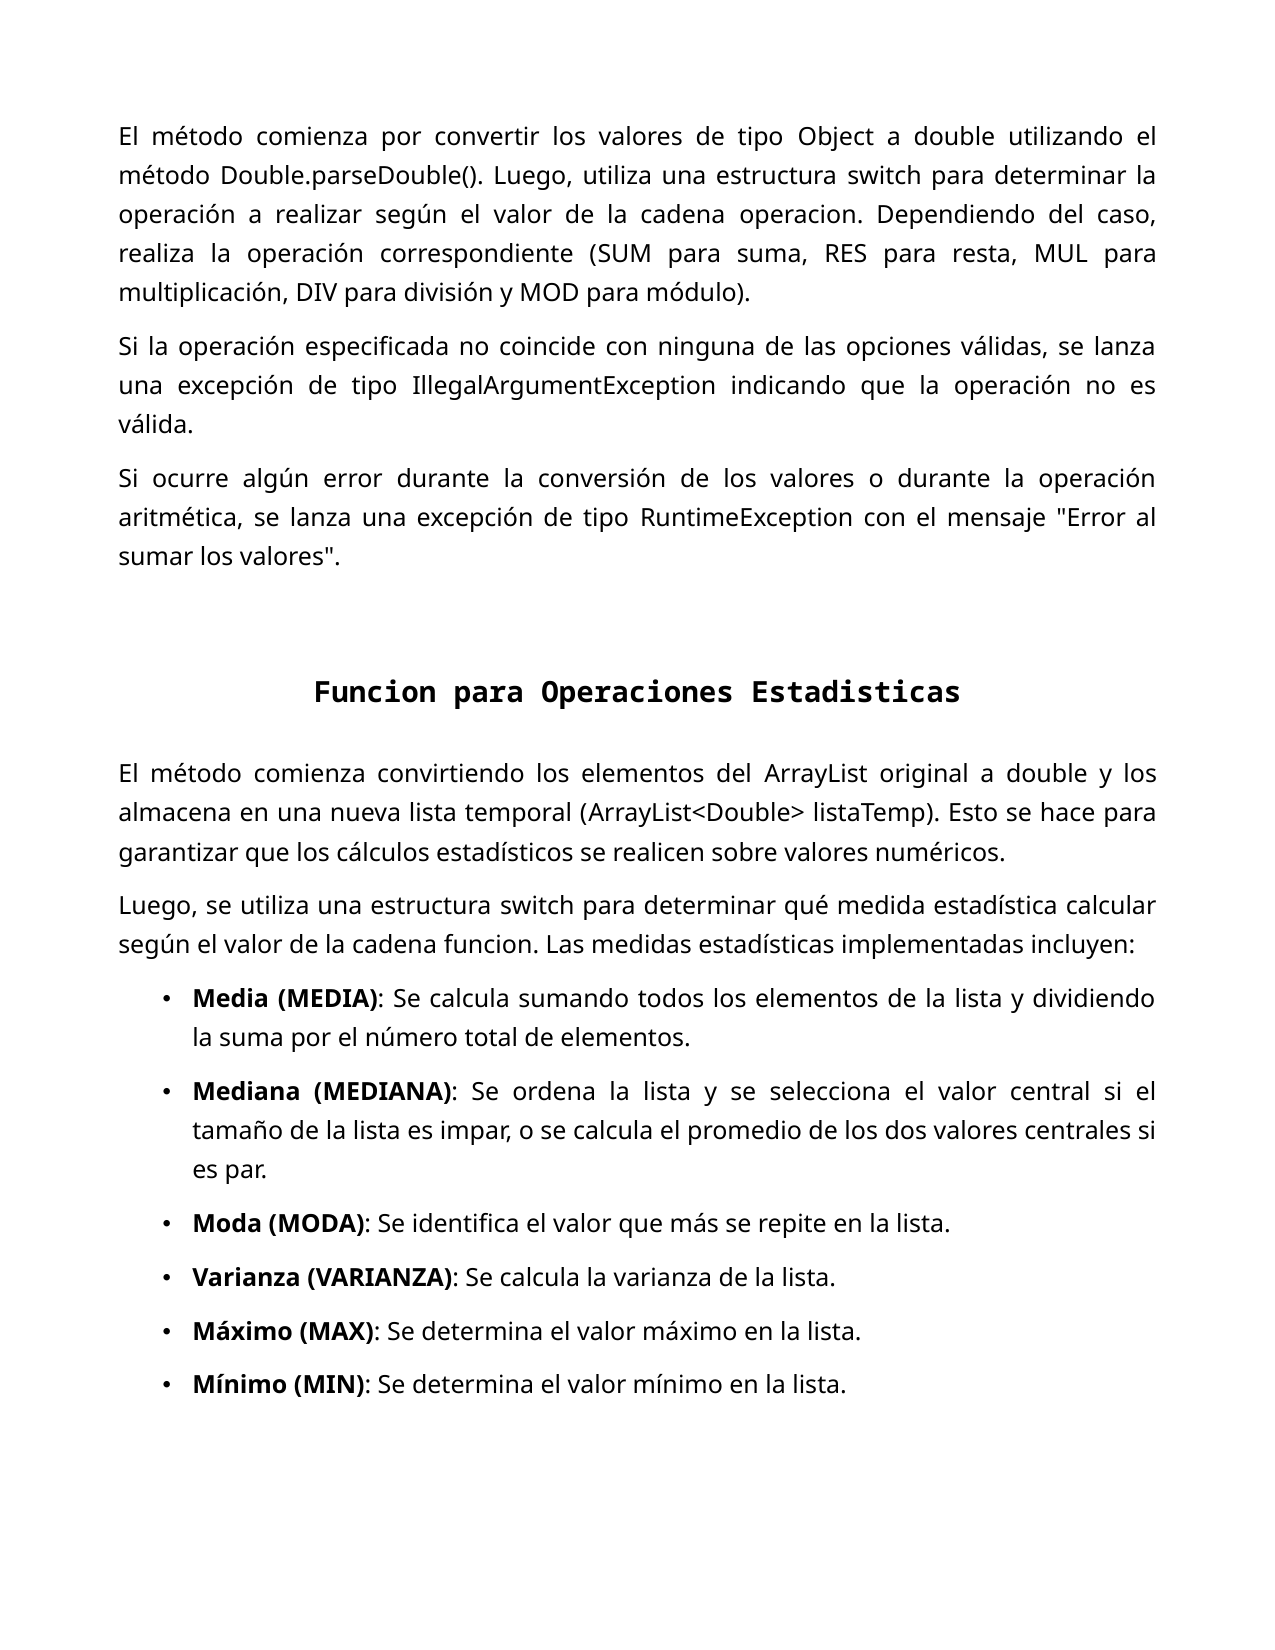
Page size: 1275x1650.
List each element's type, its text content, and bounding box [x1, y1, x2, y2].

text Funcion para Operaciones Estadisticas [118, 671, 1157, 711]
list Mínimo (MIN): Se determina el valor mínimo en la lista. [162, 1367, 1157, 1401]
text Si ocurre algún error durante la conversión de los valores o durante la operación aritmética, se lanza una excepción de tipo RuntimeException con el mensaje "Error al sumar los valores". [118, 461, 1157, 573]
text El método comienza por convertir los valores de tipo Object a double utilizando el método Double.parseDouble(). Luego, utiliza una estructura switch para determinar la operación a realizar según el valor de la cadena operacion. Dependiendo del caso, realiza la operación correspondiente (SUM para suma, RES para resta, MUL para multiplicación, DIV para división y MOD para módulo). [118, 118, 1157, 309]
list Mediana (MEDIANA): Se ordena la lista y se selecciona el valor central si el tamaño de la lista es impar, o se calcula el promedio de los dos valores centrales si es par. [162, 1074, 1157, 1186]
list Media (MEDIA): Se calcula sumando todos los elementos de la lista y dividiendo la suma por el número total de elementos. [162, 981, 1157, 1054]
list Moda (MODA): Se identifica el valor que más se repite en la lista. [162, 1206, 1157, 1240]
list Máximo (MAX): Se determina el valor máximo en la lista. [162, 1313, 1157, 1347]
text El método comienza convirtiendo los elementos del ArrayList original a double y los almacena en una nueva lista temporal (ArrayList<Double> listaTemp). Esto se hace para garantizar que los cálculos estadísticos se realicen sobre valores numéricos. [118, 756, 1157, 868]
list Varianza (VARIANZA): Se calcula la varianza de la lista. [162, 1259, 1157, 1294]
text Luego, se utiliza una estructura switch para determinar qué medida estadística calcular según el valor de la cadena funcion. Las medidas estadísticas implementadas incluyen: [118, 888, 1157, 961]
text Si la operación especificada no coincide con ninguna de las opciones válidas, se lanza una excepción de tipo IllegalArgumentException indicando que la operación no es válida. [118, 328, 1157, 441]
